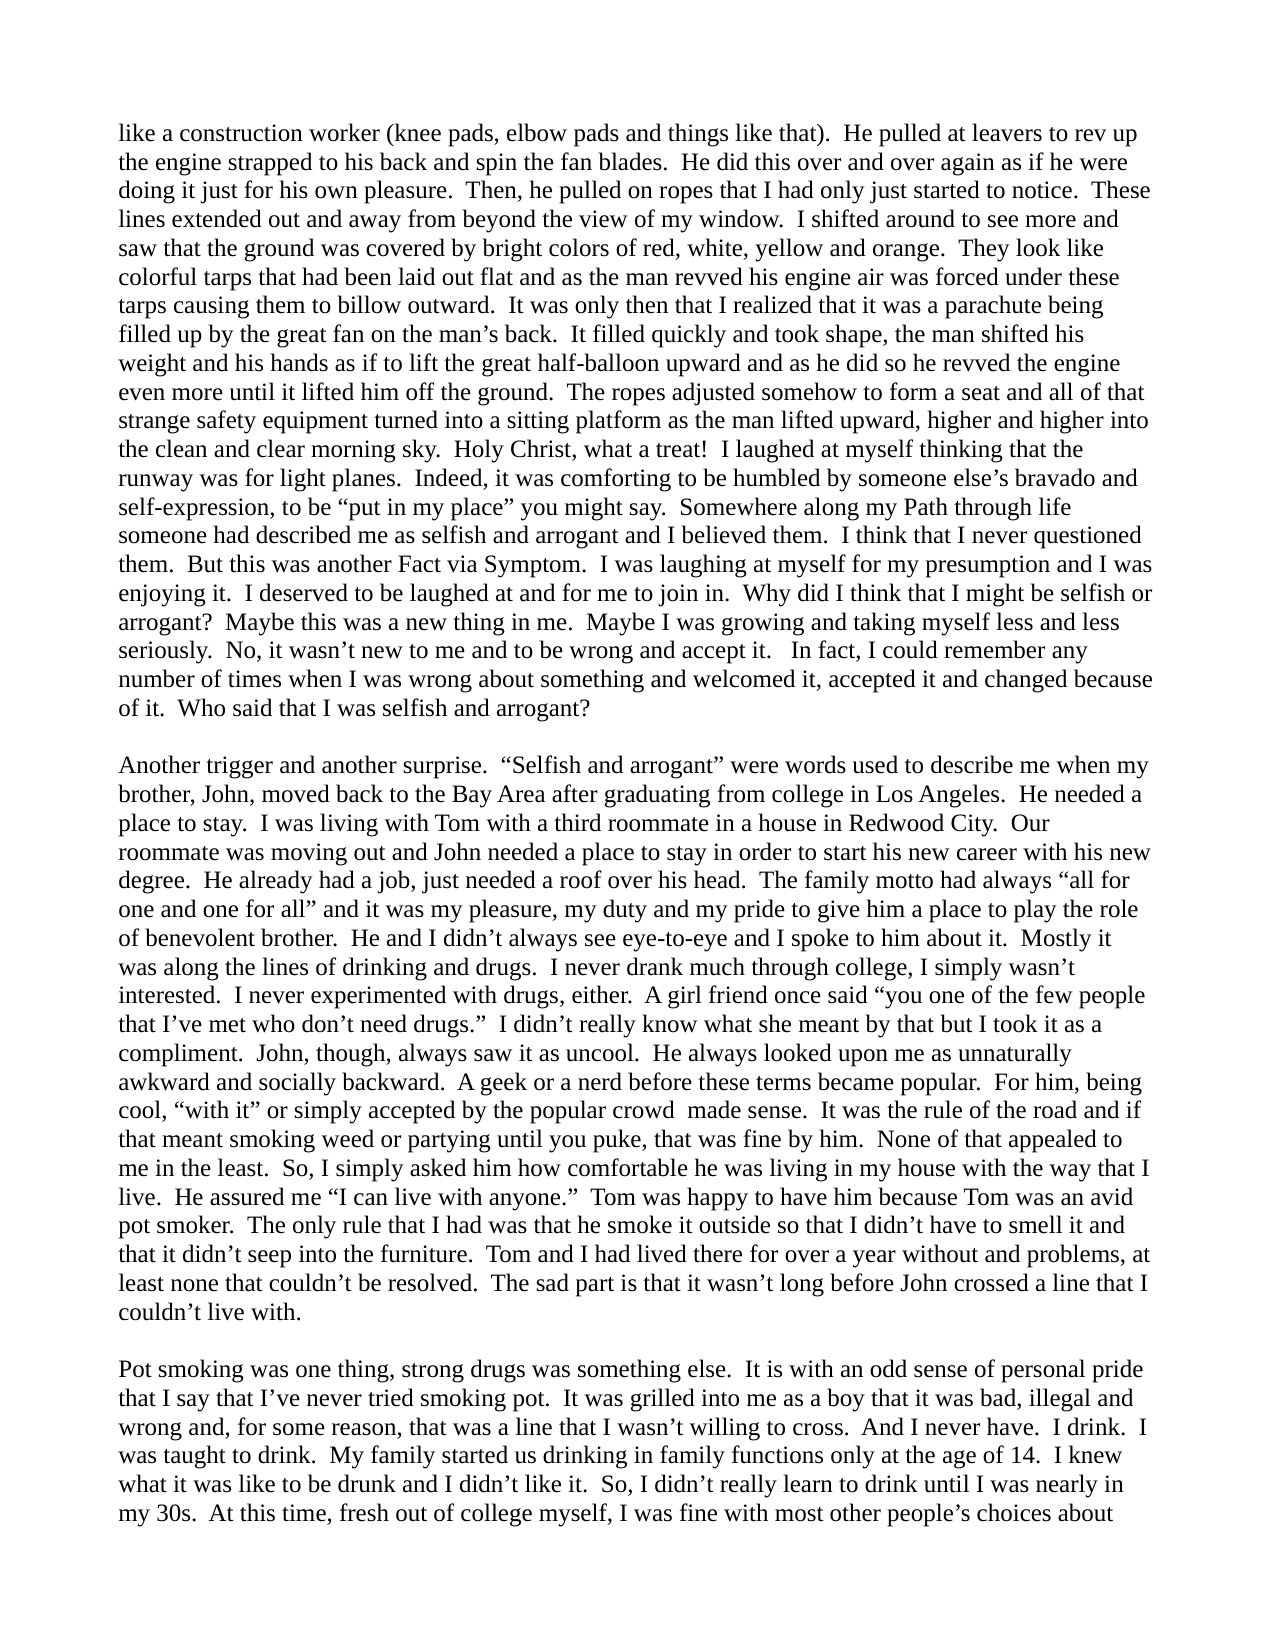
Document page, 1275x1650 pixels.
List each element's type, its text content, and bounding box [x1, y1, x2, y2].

text Pot smoking was one thing, strong drugs was something else. It is with an odd sense of personal pride that I say that I’ve never tried smoking pot. It was grilled into me as a boy that it was bad, illegal and wrong and, for some reason, that was a line that I wasn’t willing to cross. And I never have. I drink. I was taught to drink. My family started us drinking in family functions only at the age of 14. I knew what it was like to be drunk and I didn’t like it. So, I didn’t really learn to drink until I was nearly in my 30s. At this time, fresh out of college myself, I was fine with most other people’s choices about [118, 1354, 1157, 1527]
text like a construction worker (knee pads, elbow pads and things like that). He pulled at leavers to rev up the engine strapped to his back and spin the fan blades. He did this over and over again as if he were doing it just for his own pleasure. Then, he pulled on ropes that I had only just started to notice. These lines extended out and away from beyond the view of my window. I shifted around to see more and saw that the ground was covered by bright colors of red, white, yellow and orange. They look like colorful tarps that had been laid out flat and as the man revved his engine air was forced under these tarps causing them to billow outward. It was only then that I realized that it was a parachute being filled up by the great fan on the man’s back. It filled quickly and took shape, the man shifted his weight and his hands as if to lift the great half-balloon upward and as he did so he revved the engine even more until it lifted him off the ground. The ropes adjusted somehow to form a seat and all of that strange safety equipment turned into a sitting platform as the man lifted upward, higher and higher into the clean and clear morning sky. Holy Christ, what a treat! I laughed at myself thinking that the runway was for light planes. Indeed, it was comforting to be humbled by someone else’s bravado and self-expression, to be “put in my place” you might say. Somewhere along my Path through life someone had described me as selfish and arrogant and I believed them. I think that I never questioned them. But this was another Fact via Symptom. I was laughing at myself for my presumption and I was enjoying it. I deserved to be laughed at and for me to join in. Why did I think that I might be selfish or arrogant? Maybe this was a new thing in me. Maybe I was growing and taking myself less and less seriously. No, it wasn’t new to me and to be wrong and accept it. In fact, I could remember any number of times when I was wrong about something and welcomed it, accepted it and changed because of it. Who said that I was selfish and arrogant? [118, 118, 1157, 722]
text Another trigger and another surprise. “Selfish and arrogant” were words used to describe me when my brother, John, moved back to the Bay Area after graduating from college in Los Angeles. He needed a place to stay. I was living with Tom with a third roommate in a house in Redwood City. Our roommate was moving out and John needed a place to stay in order to start his new career with his new degree. He already had a job, just needed a roof over his head. The family motto had always “all for one and one for all” and it was my pleasure, my duty and my pride to give him a place to play the role of benevolent brother. He and I didn’t always see eye-to-eye and I spoke to him about it. Mostly it was along the lines of drinking and drugs. I never drank much through college, I simply wasn’t interested. I never experimented with drugs, either. A girl friend once said “you one of the few people that I’ve met who don’t need drugs.” I didn’t really know what she meant by that but I took it as a compliment. John, though, always saw it as uncool. He always looked upon me as unnaturally awkward and socially backward. A geek or a nerd before these terms became popular. For him, being cool, “with it” or simply accepted by the popular crowd made sense. It was the rule of the road and if that meant smoking weed or partying until you puke, that was fine by him. None of that appealed to me in the least. So, I simply asked him how comfortable he was living in my house with the way that I live. He assured me “I can live with anyone.” Tom was happy to have him because Tom was an avid pot smoker. The only rule that I had was that he smoke it outside so that I didn’t have to smell it and that it didn’t seep into the furniture. Tom and I had lived there for over a year without and problems, at least none that couldn’t be resolved. The sad part is that it wasn’t long before John crossed a line that I couldn’t live with. [118, 751, 1157, 1326]
